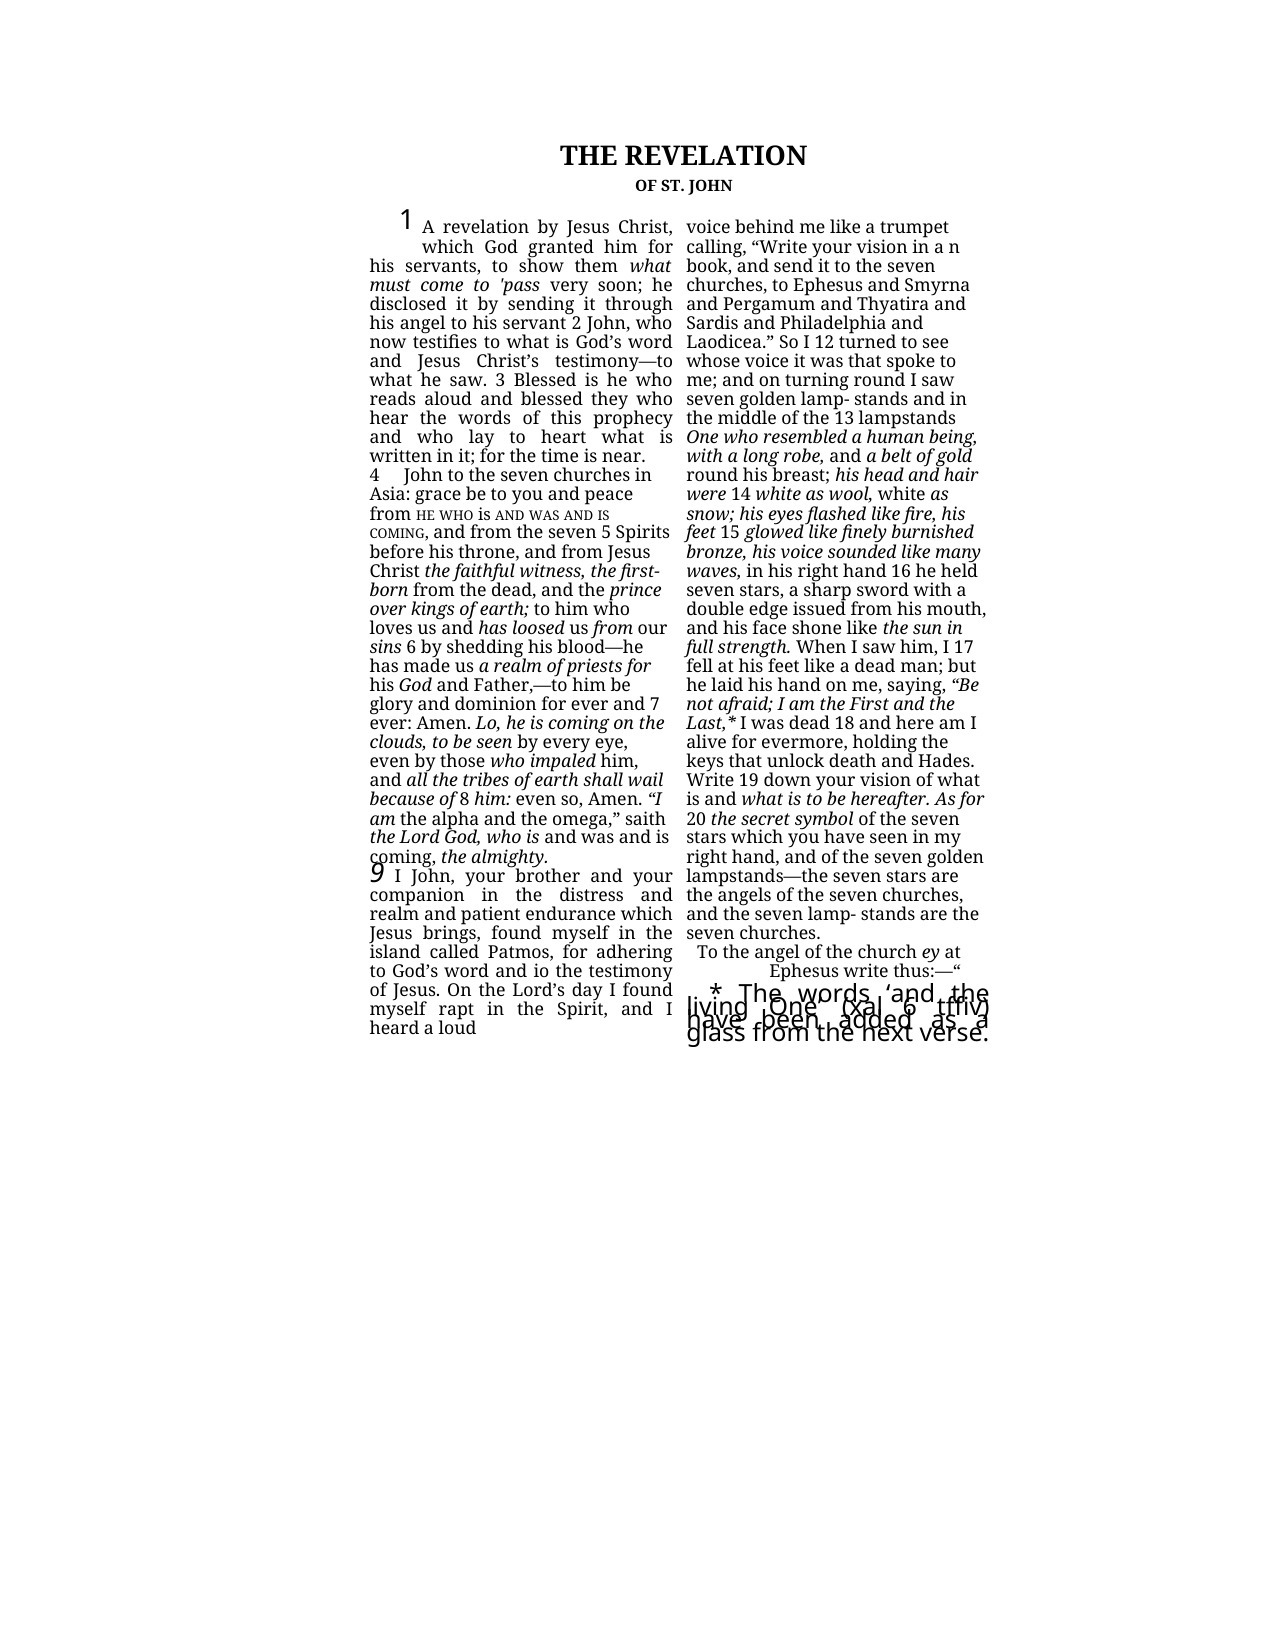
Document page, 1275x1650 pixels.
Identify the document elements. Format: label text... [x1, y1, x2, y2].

text To the angel of the church ey at Ephesus write thus:—“ [686, 943, 961, 981]
subtitle THE REVELATION [378, 144, 990, 171]
text 9 I John, your brother and your companion in the distress and realm and patient endurance which Jesus brings, found my­self in the island called Patmos, for adhering to God’s word and io the testimony of Jesus. On the Lord’s day I found myself rapt in the Spirit, and I heard a loud [369, 867, 673, 1038]
text 1A revelation by Jesus Christ, which God granted him for his servants, to show them what must come to 'pass very soon; he disclosed it by sending it through his angel to his servant 2 John, who now testifies to what is God’s word and Jesus Christ’s testimony—to what he saw. 3 Blessed is he who reads aloud and blessed they who hear the words of this prophecy and who lay to heart what is written in it; for the time is near. [369, 219, 673, 467]
list John to the seven churches in Asia: grace be to you and peace from he who is and was and is coming, and from the seven 5 Spirits before his throne, and from Jesus Christ the faithful witness, the first-born from the dead, and the prince over kings of earth; to him who loves us and has loosed us from our sins 6 by shedding his blood—he has made us a realm of priests for his God and Father,—to him be glory and dominion for ever and 7 ever: Amen. Lo, he is com­ing on the clouds, to be seen by every eye, even by those who impaled him, and all the tribes of earth shall wail because of 8 him: even so, Amen. “I am the alpha and the omega,” saith the Lord God, who is and was and is coming, the almighty. [369, 467, 673, 867]
text * The words ‘and the living One’ (xal 6 tffiv) have been added as a glass from the next verse. [686, 992, 990, 1044]
text voice behind me like a trumpet calling, “Write your vision in a n book, and send it to the seven churches, to Ephesus and Smyrna and Pergamum and Thyatira and Sardis and Phila­delphia and Laodicea.” So I 12 turned to see whose voice it was that spoke to me; and on turning round I saw seven golden lamp- stands and in the middle of the 13 lampstands One who resembled a human being, with a long robe, and a belt of gold round his breast; his head and hair were 14 white as wool, white as snow; his eyes flashed like fire, his feet 15 glowed like finely burnished bronze, his voice sounded like many waves, in his right hand 16 he held seven stars, a sharp sword with a double edge issued from his mouth, and his face shone like the sun in full strength. When I saw him, I 17 fell at his feet like a dead man; but he laid his hand on me, say­ing, “Be not afraid; I am the First and the Last,* I was dead 18 and here am I alive for ever­more, holding the keys that un­lock death and Hades. Write 19 down your vision of what is and what is to be hereafter. As for 20 the secret symbol of the seven stars which you have seen in my right hand, and of the seven golden lampstands—the seven stars are the angels of the seven churches, and the seven lamp- stands are the seven churches. [686, 219, 990, 943]
text OF ST. JOHN [378, 179, 990, 194]
